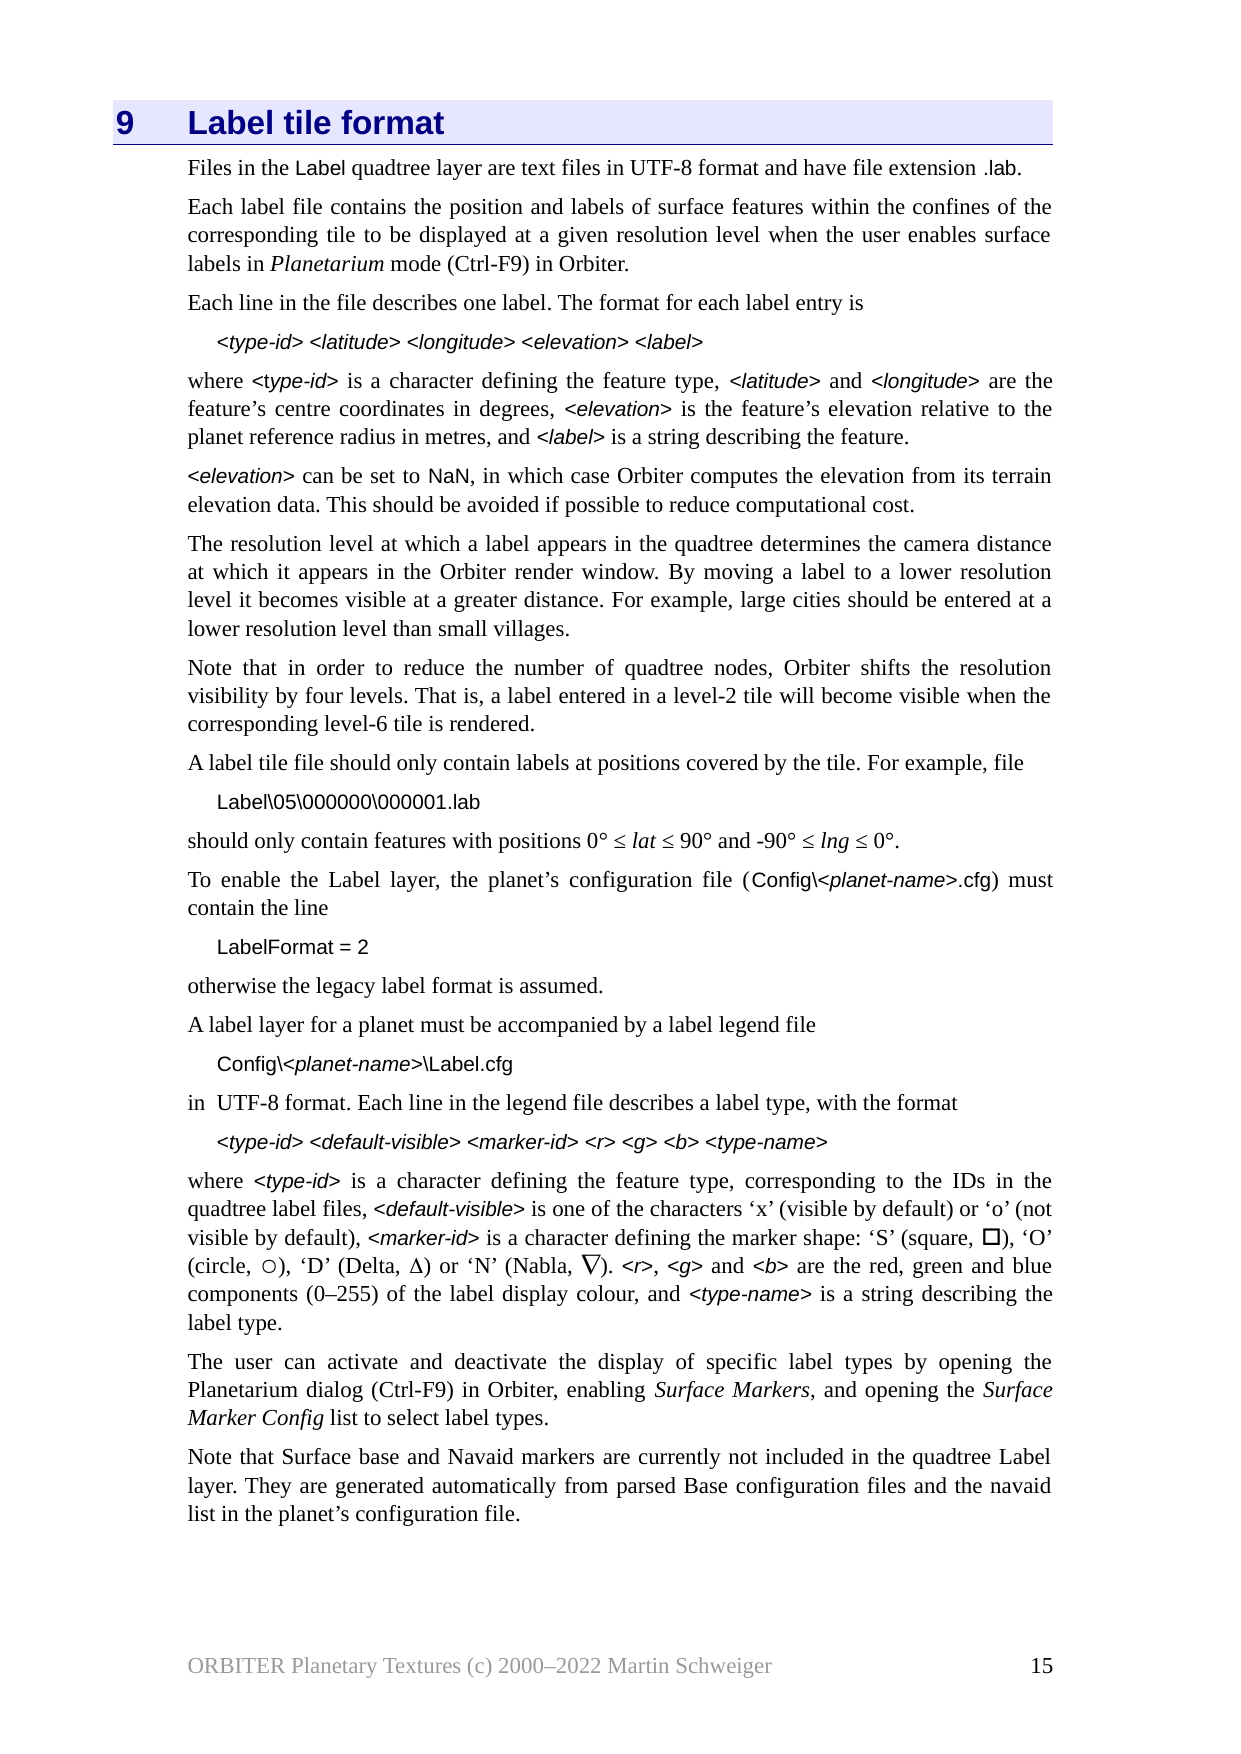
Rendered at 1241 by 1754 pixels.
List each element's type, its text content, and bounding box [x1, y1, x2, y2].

text A label tile file should only contain labels at positions covered by the tile. For example, file [187, 748, 1053, 776]
text <type-id> <default-visible> <marker-id> <r> <g> <b> <type-name> [217, 1127, 1053, 1155]
text To enable the Label layer, the planet’s configuration file (Config\<planet-name>.cfg) must contain the line [187, 865, 1053, 921]
text A label layer for a planet must be accompanied by a label legend file [187, 1010, 1053, 1038]
text otherwise the legacy label format is assumed. [187, 971, 1053, 999]
text The resolution level at which a label appears in the quadtree determines the camera distance at which it appears in the Orbiter render window. By moving a label to a lower resolution level it becomes visible at a greater distance. For example, large cities should be entered at a lower resolution level than small villages. [187, 528, 1053, 642]
text in UTF-8 format. Each line in the legend file describes a label type, with the format [187, 1088, 1053, 1116]
subtitle Label tile format [113, 100, 1053, 144]
text Note that Surface base and Navaid markers are currently not included in the quadtree Label layer. They are generated automatically from parsed Base configuration files and the navaid list in the planet’s configuration file. [187, 1442, 1053, 1527]
text where <type-id> is a character defining the feature type, corresponding to the IDs in the quadtree label files, <default-visible> is one of the characters ‘x’ (visible by default) or ‘o’ (not visible by default), <marker-id> is a character defining the marker shape: ‘S’ (square, □), ‘O’ (circle, ○), ‘D’ (Delta, Δ) or ‘N’ (Nabla, ∇). <r>, <g> and <b> are the red, green and blue components (0–255) of the label display colour, and <type-name> is a string describing the label type. [187, 1166, 1053, 1336]
text Note that in order to reduce the number of quadtree nodes, Orbiter shifts the resolution visibility by four levels. That is, a label entered in a level-2 tile will become visible when the corresponding level-6 tile is rendered. [187, 652, 1053, 737]
text where <type-id> is a character defining the feature type, <latitude> and <longitude> are the feature’s centre coordinates in degrees, <elevation> is the feature’s elevation relative to the planet reference radius in metres, and <label> is a string describing the feature. [187, 365, 1053, 450]
text Label\05\000000\000001.lab [217, 787, 1053, 815]
text The user can activate and deactivate the display of specific label types by opening the Planetarium dialog (Ctrl-F9) in Orbiter, enabling Surface Markers, and opening the Surface Marker Config list to select label types. [187, 1346, 1053, 1431]
text Config\<planet-name>\Label.cfg [217, 1049, 1053, 1077]
text <type-id> <latitude> <longitude> <elevation> <label> [217, 326, 1053, 355]
text Each label file contains the position and labels of surface features within the confines of the corresponding tile to be displayed at a given resolution level when the user enables surface labels in Planetarium mode (Ctrl-F9) in Orbiter. [187, 192, 1053, 277]
text <elevation> can be set to NaN, in which case Orbiter computes the elevation from its terrain elevation data. This should be avoided if possible to reduce computational cost. [187, 461, 1053, 518]
text should only contain features with positions 0° ≤ lat ≤ 90° and -90° ≤ lng ≤ 0°. [187, 826, 1053, 854]
text Files in the Label quadtree layer are text files in UTF-8 format and have file extension .lab. [187, 153, 1053, 181]
text Each line in the file describes one label. The format for each label entry is [187, 287, 1053, 316]
text LabelFormat = 2 [217, 932, 1053, 960]
